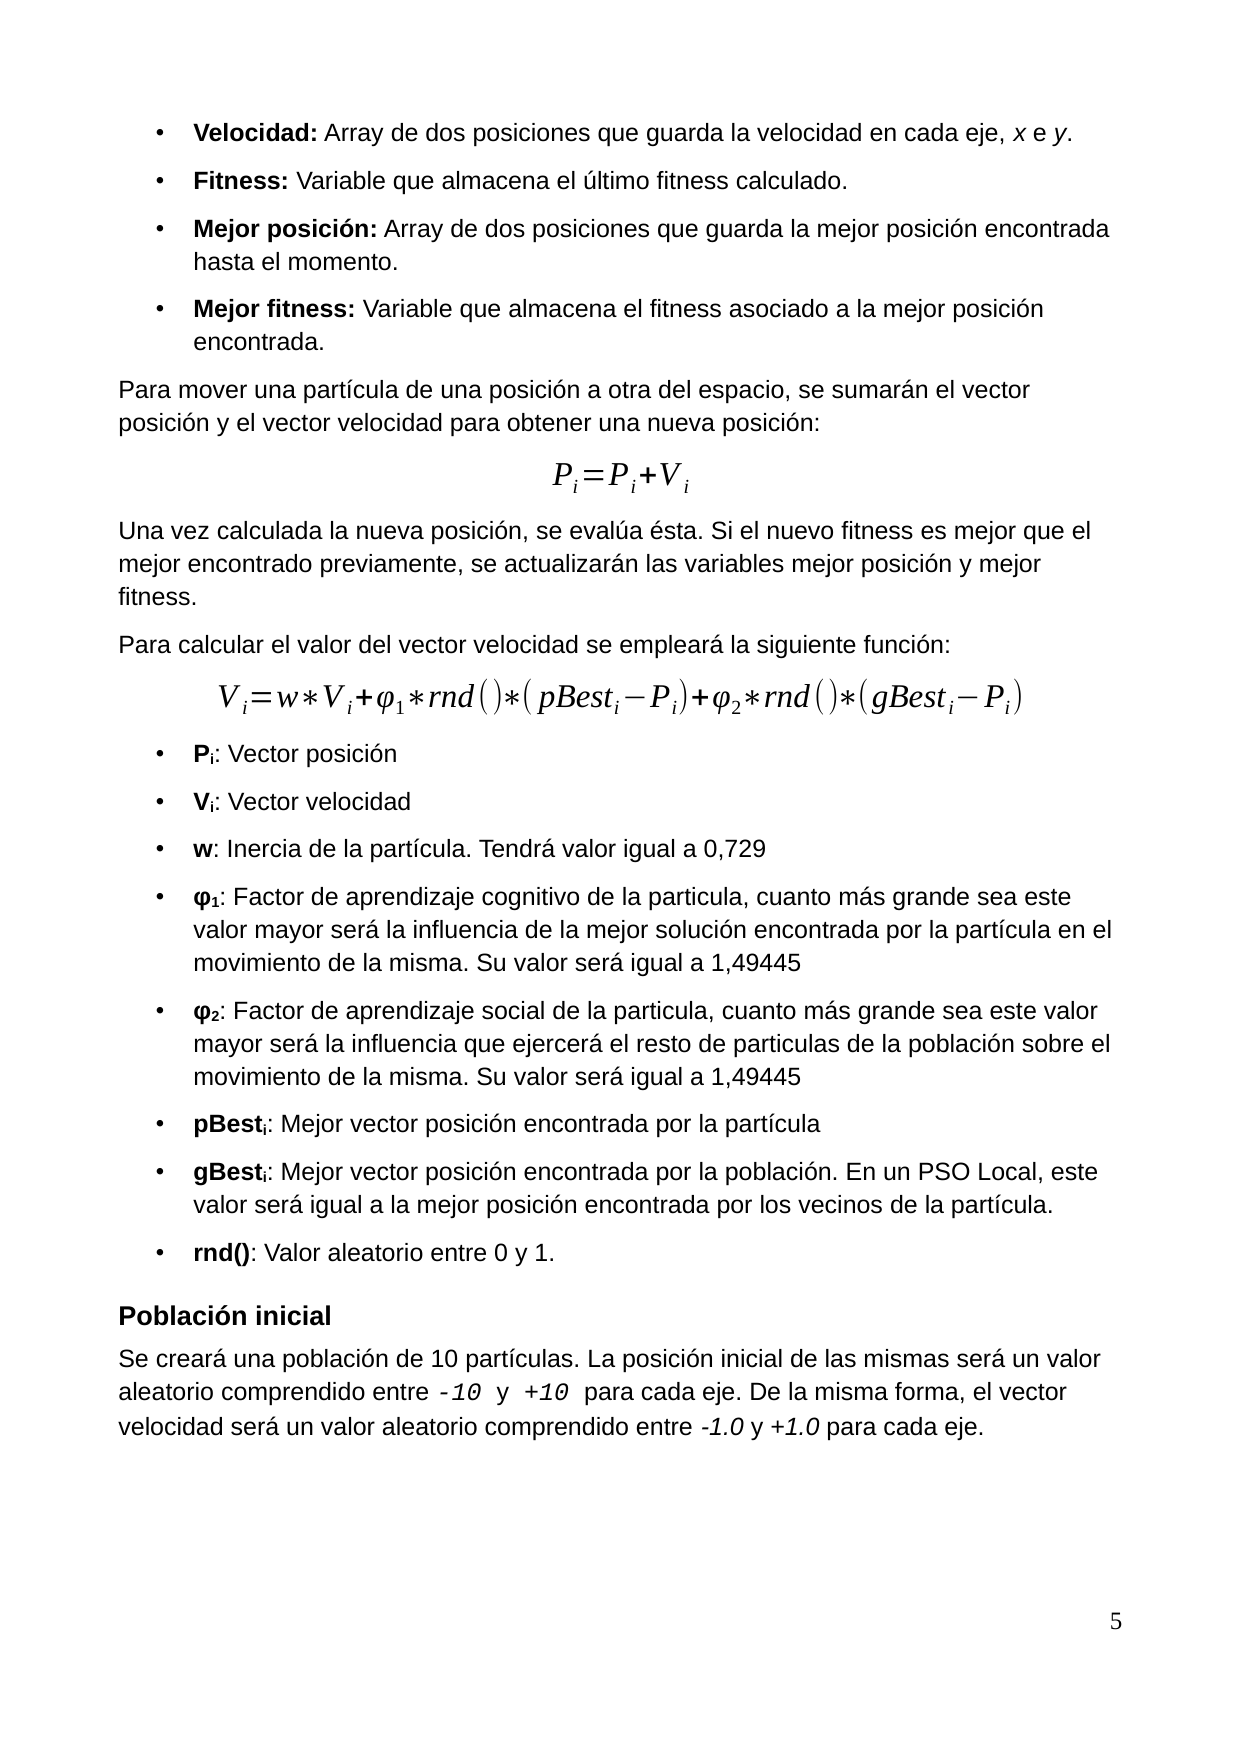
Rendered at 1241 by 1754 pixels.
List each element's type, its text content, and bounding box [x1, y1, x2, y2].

list rnd(): Valor aleatorio entre 0 y 1. [156, 1238, 1122, 1267]
list Vi: Vector velocidad [156, 787, 1122, 815]
list Velocidad: Array de dos posiciones que guarda la velocidad en cada eje, x e y. [156, 118, 1122, 147]
list Mejor fitness: Variable que almacena el fitness asociado a la mejor posición encontrada. [156, 294, 1122, 356]
list Mejor posición: Array de dos posiciones que guarda la mejor posición encontrada hasta el momento. [156, 213, 1122, 275]
list gBesti: Mejor vector posición encontrada por la población. En un PSO Local, este valor será igual a la mejor posición encontrada por los vecinos de la partícula. [156, 1157, 1122, 1219]
list φ1: Factor de aprendizaje cognitivo de la particula, cuanto más grande sea este valor mayor será la influencia de la mejor solución encontrada por la partícula en el movimiento de la misma. Su valor será igual a 1,49445 [156, 882, 1122, 977]
list Fitness: Variable que almacena el último fitness calculado. [156, 166, 1122, 195]
list Pi: Vector posición [156, 739, 1122, 768]
list pBesti: Mejor vector posición encontrada por la partícula [156, 1109, 1122, 1138]
list φ2: Factor de aprendizaje social de la particula, cuanto más grande sea este valor mayor será la influencia que ejercerá el resto de particulas de la población sobre el movimiento de la misma. Su valor será igual a 1,49445 [156, 996, 1122, 1091]
subtitle Población inicial [118, 1300, 1122, 1331]
text Para calcular el valor del vector velocidad se empleará la siguiente función: [118, 630, 1122, 659]
list w: Inercia de la partícula. Tendrá valor igual a 0,729 [156, 834, 1122, 863]
text Para mover una partícula de una posición a otra del espacio, se sumarán el vector posición y el vector velocidad para obtener una nueva posición: [118, 375, 1122, 437]
text Una vez calculada la nueva posición, se evalúa ésta. Si el nuevo fitness es mejor que el mejor encontrado previamente, se actualizarán las variables mejor posición y mejor fitness. [118, 516, 1122, 611]
text Se creará una población de 10 partículas. La posición inicial de las mismas será un valor aleatorio comprendido entre -10 y +10 para cada eje. De la misma forma, el vector velocidad será un valor aleatorio comprendido entre -1.0 y +1.0 para cada eje. [118, 1344, 1122, 1441]
